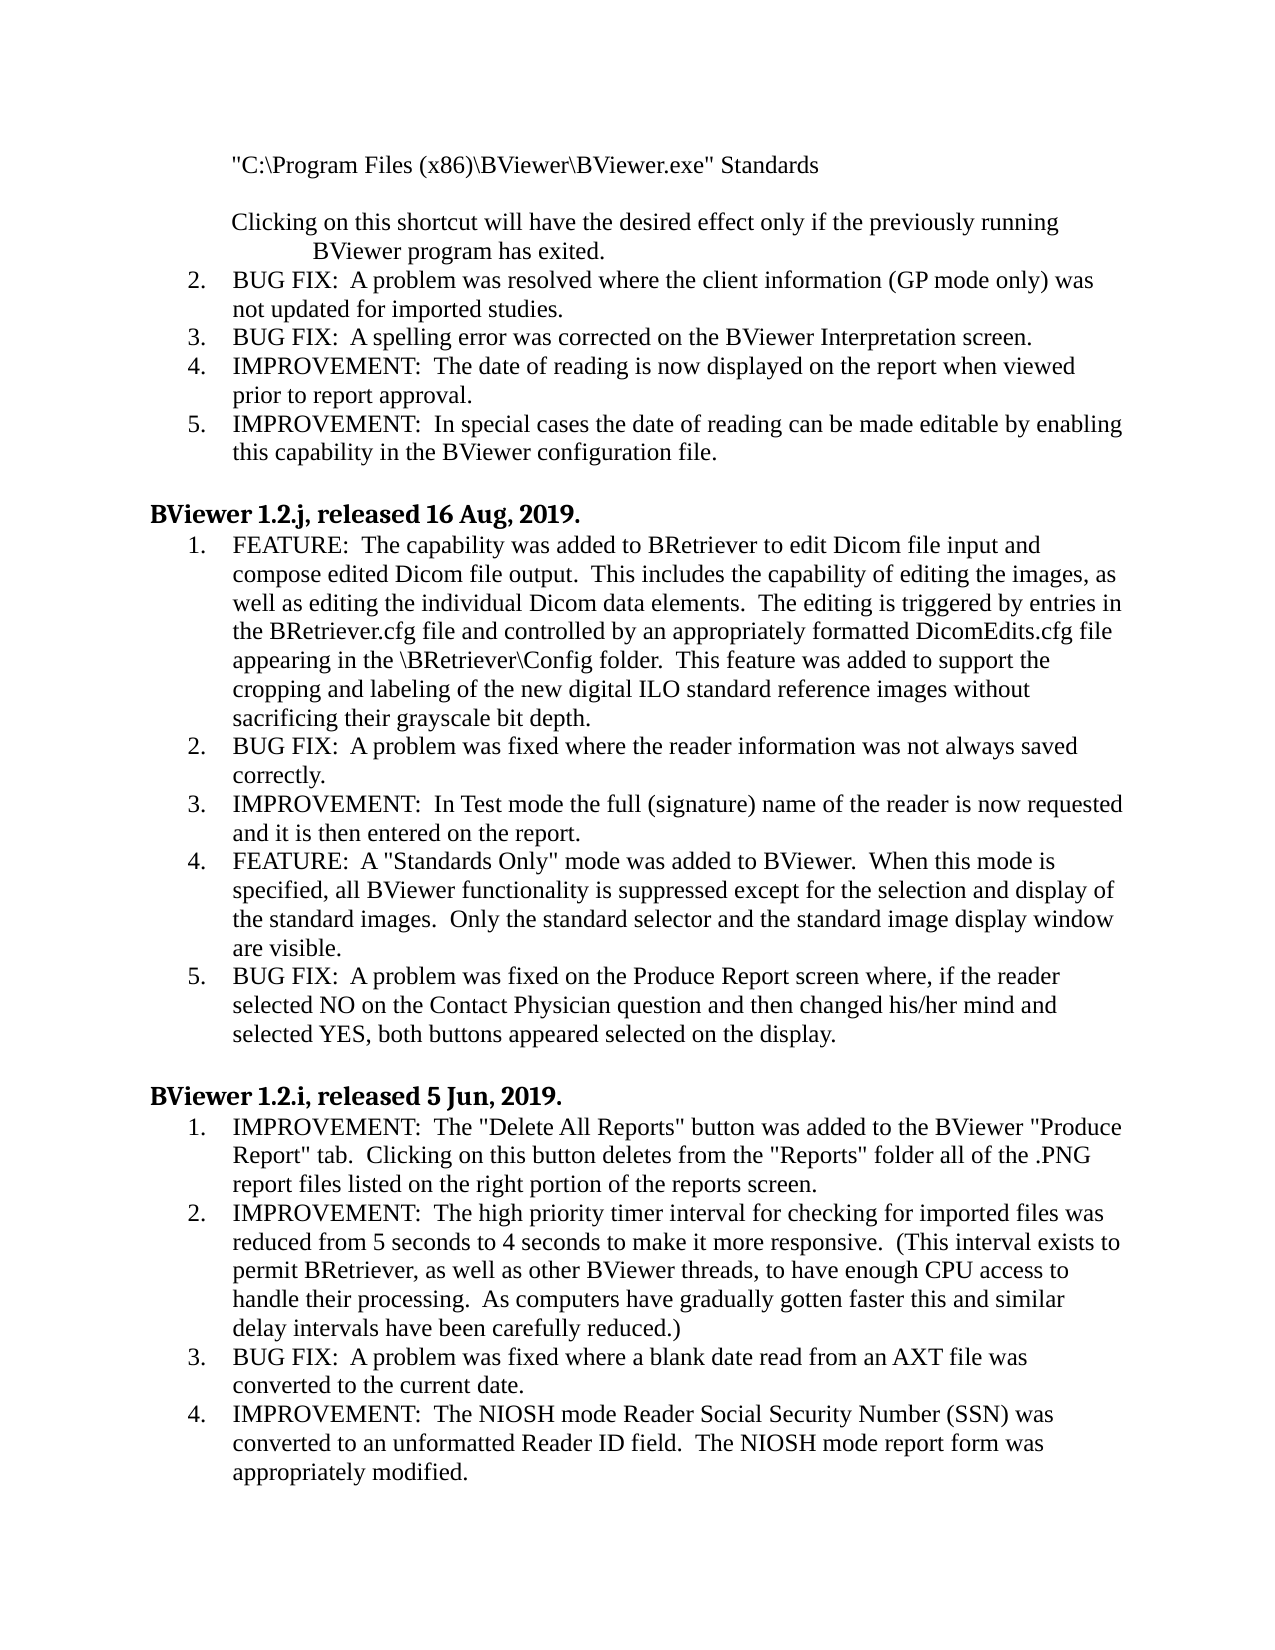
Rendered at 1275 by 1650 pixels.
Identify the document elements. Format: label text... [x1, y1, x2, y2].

list BUG FIX: A problem was resolved where the client information (GP mode only) was not updated for imported studies. [187, 265, 1125, 322]
list IMPROVEMENT: The date of reading is now displayed on the report when viewed prior to report approval. [187, 351, 1125, 409]
list BUG FIX: A problem was fixed where the reader information was not always saved correctly. [187, 731, 1125, 789]
list IMPROVEMENT: In Test mode the full (signature) name of the reader is now requested and it is then entered on the report. [187, 789, 1125, 846]
list FEATURE: A "Standards Only" mode was added to BViewer. When this mode is specified, all BViewer functionality is suppressed except for the selection and display of the standard images. Only the standard selector and the standard image display window are visible. [187, 846, 1125, 961]
list IMPROVEMENT: The "Delete All Reports" button was added to the BViewer "Produce Report" tab. Clicking on this button deletes from the "Reports" folder all of the .PNG report files listed on the right portion of the reports screen. [187, 1112, 1125, 1198]
list BUG FIX: A problem was fixed on the Produce Report screen where, if the reader selected NO on the Contact Physician question and then changed his/her mind and selected YES, both buttons appeared selected on the display. [187, 961, 1125, 1048]
text Clicking on this shortcut will have the desired effect only if the previously running BViewer program has exited. [150, 207, 1125, 265]
subtitle BViewer 1.2.j, released 16 Aug, 2019. [150, 499, 1125, 530]
list IMPROVEMENT: The NIOSH mode Reader Social Security Number (SSN) was converted to an unformatted Reader ID field. The NIOSH mode report form was appropriately modified. [187, 1399, 1125, 1485]
list IMPROVEMENT: The high priority timer interval for checking for imported files was reduced from 5 seconds to 4 seconds to make it more responsive. (This interval exists to permit BRetriever, as well as other BViewer threads, to have enough CPU access to handle their processing. As computers have gradually gotten faster this and similar delay intervals have been carefully reduced.) [187, 1198, 1125, 1342]
list BUG FIX: A spelling error was corrected on the BViewer Interpretation screen. [187, 322, 1125, 351]
list FEATURE: The capability was added to BRetriever to edit Dicom file input and compose edited Dicom file output. This includes the capability of editing the images, as well as editing the individual Dicom data elements. The editing is triggered by entries in the BRetriever.cfg file and controlled by an appropriately formatted DicomEdits.cfg file appearing in the \BRetriever\Config folder. This feature was added to support the cropping and labeling of the new digital ILO standard reference images without sacrificing their grayscale bit depth. [187, 530, 1125, 731]
list BUG FIX: A problem was fixed where a blank date read from an AXT file was converted to the current date. [187, 1342, 1125, 1399]
list IMPROVEMENT: In special cases the date of reading can be made editable by enabling this capability in the BViewer configuration file. [187, 409, 1125, 466]
subtitle BViewer 1.2.i, released 5 Jun, 2019. [150, 1081, 1125, 1112]
list "C:\Program Files (x86)\BViewer\BViewer.exe" Standards [150, 150, 1125, 179]
